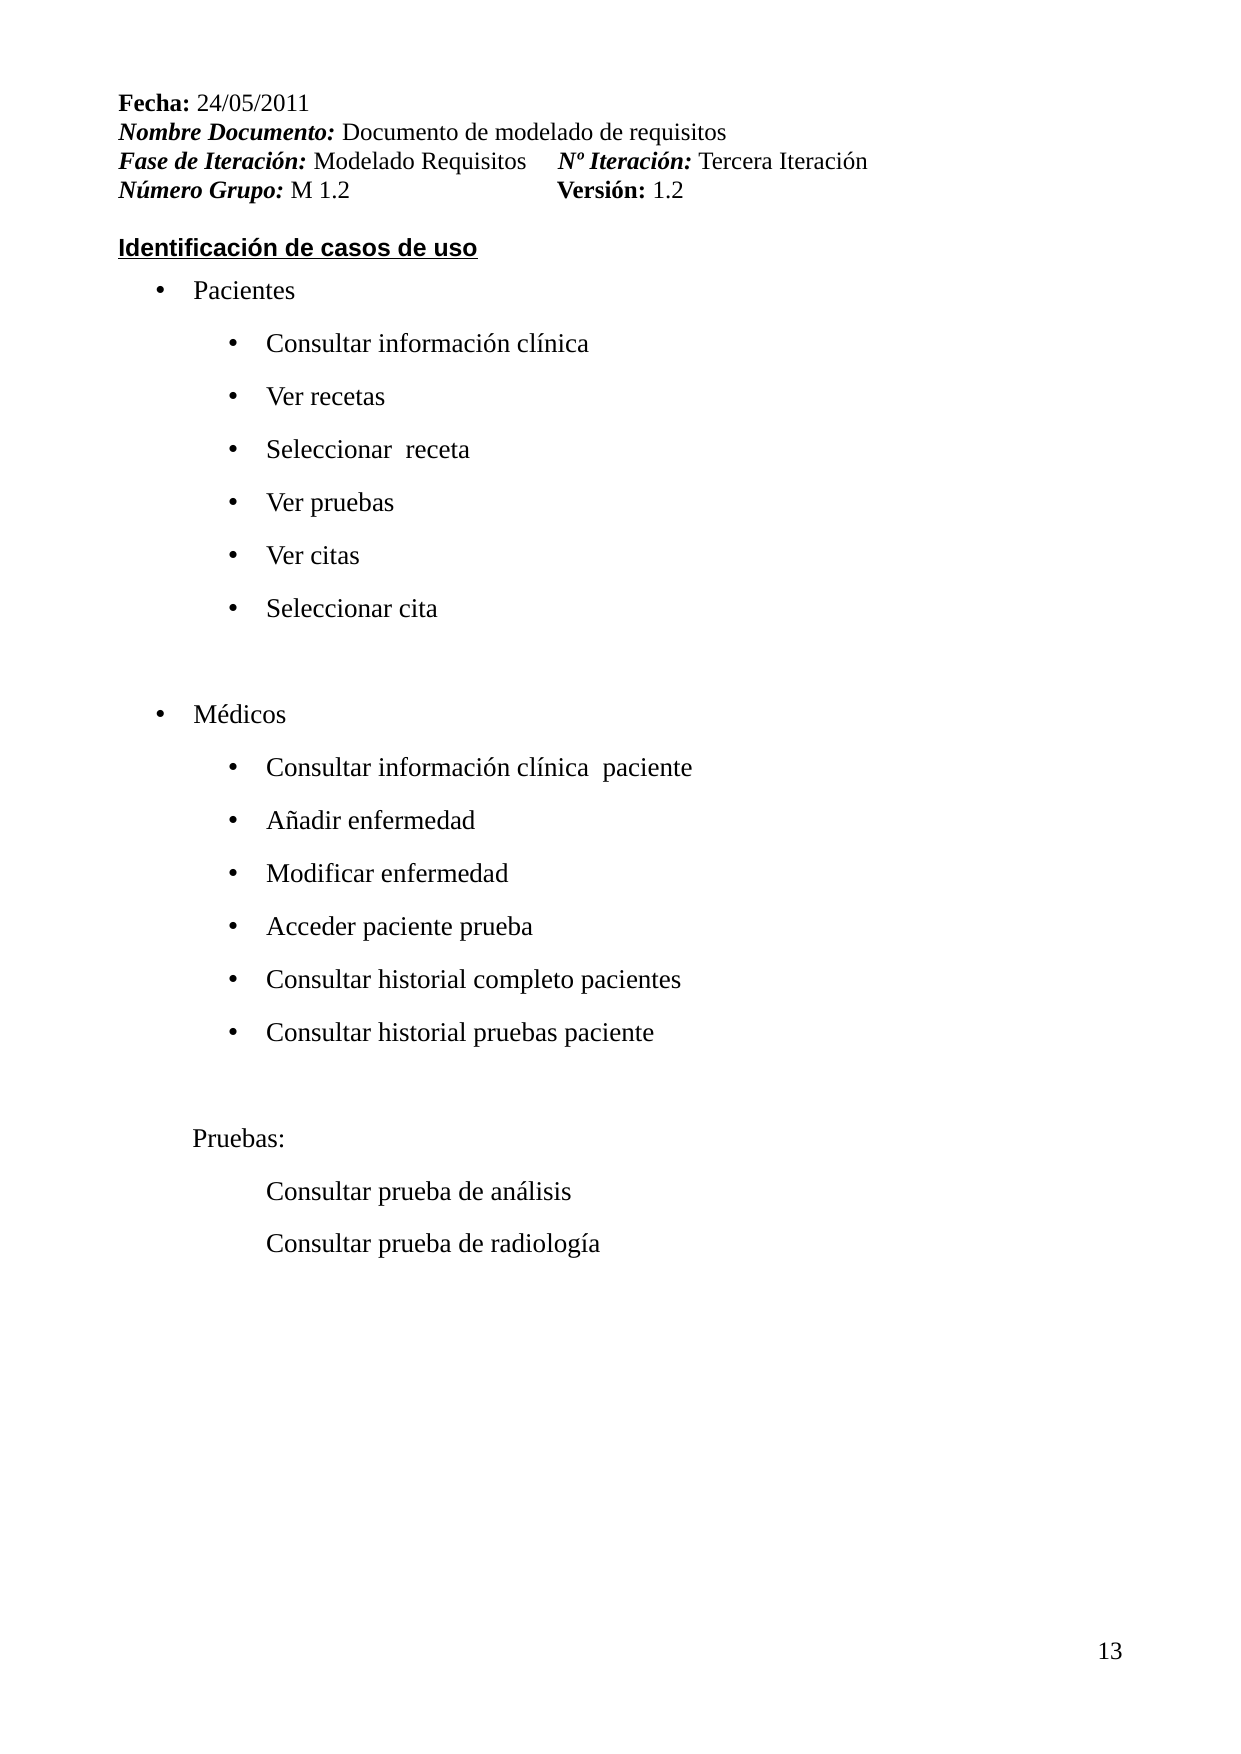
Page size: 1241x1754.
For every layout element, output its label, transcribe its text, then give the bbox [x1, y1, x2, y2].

list Ver recetas [228, 380, 1122, 411]
text Consultar prueba de análisis [118, 1175, 1122, 1206]
list Acceder paciente prueba [228, 910, 1122, 941]
text Pruebas: [118, 1122, 1122, 1153]
list Consultar información clínica [228, 327, 1122, 358]
subtitle Identificación de casos de uso [118, 233, 1122, 262]
list Consultar historial pruebas paciente [228, 1016, 1122, 1047]
list Ver citas [228, 539, 1122, 570]
text Consultar prueba de radiología [118, 1228, 1122, 1259]
list Modificar enfermedad [228, 857, 1122, 888]
list Pacientes [156, 274, 1122, 305]
list Consultar información clínica paciente [228, 751, 1122, 782]
list Seleccionar receta [228, 433, 1122, 464]
list Añadir enfermedad [228, 804, 1122, 835]
list Seleccionar cita [228, 592, 1122, 623]
list Médicos [156, 698, 1122, 729]
list Consultar historial completo pacientes [228, 963, 1122, 994]
list Ver pruebas [228, 486, 1122, 517]
